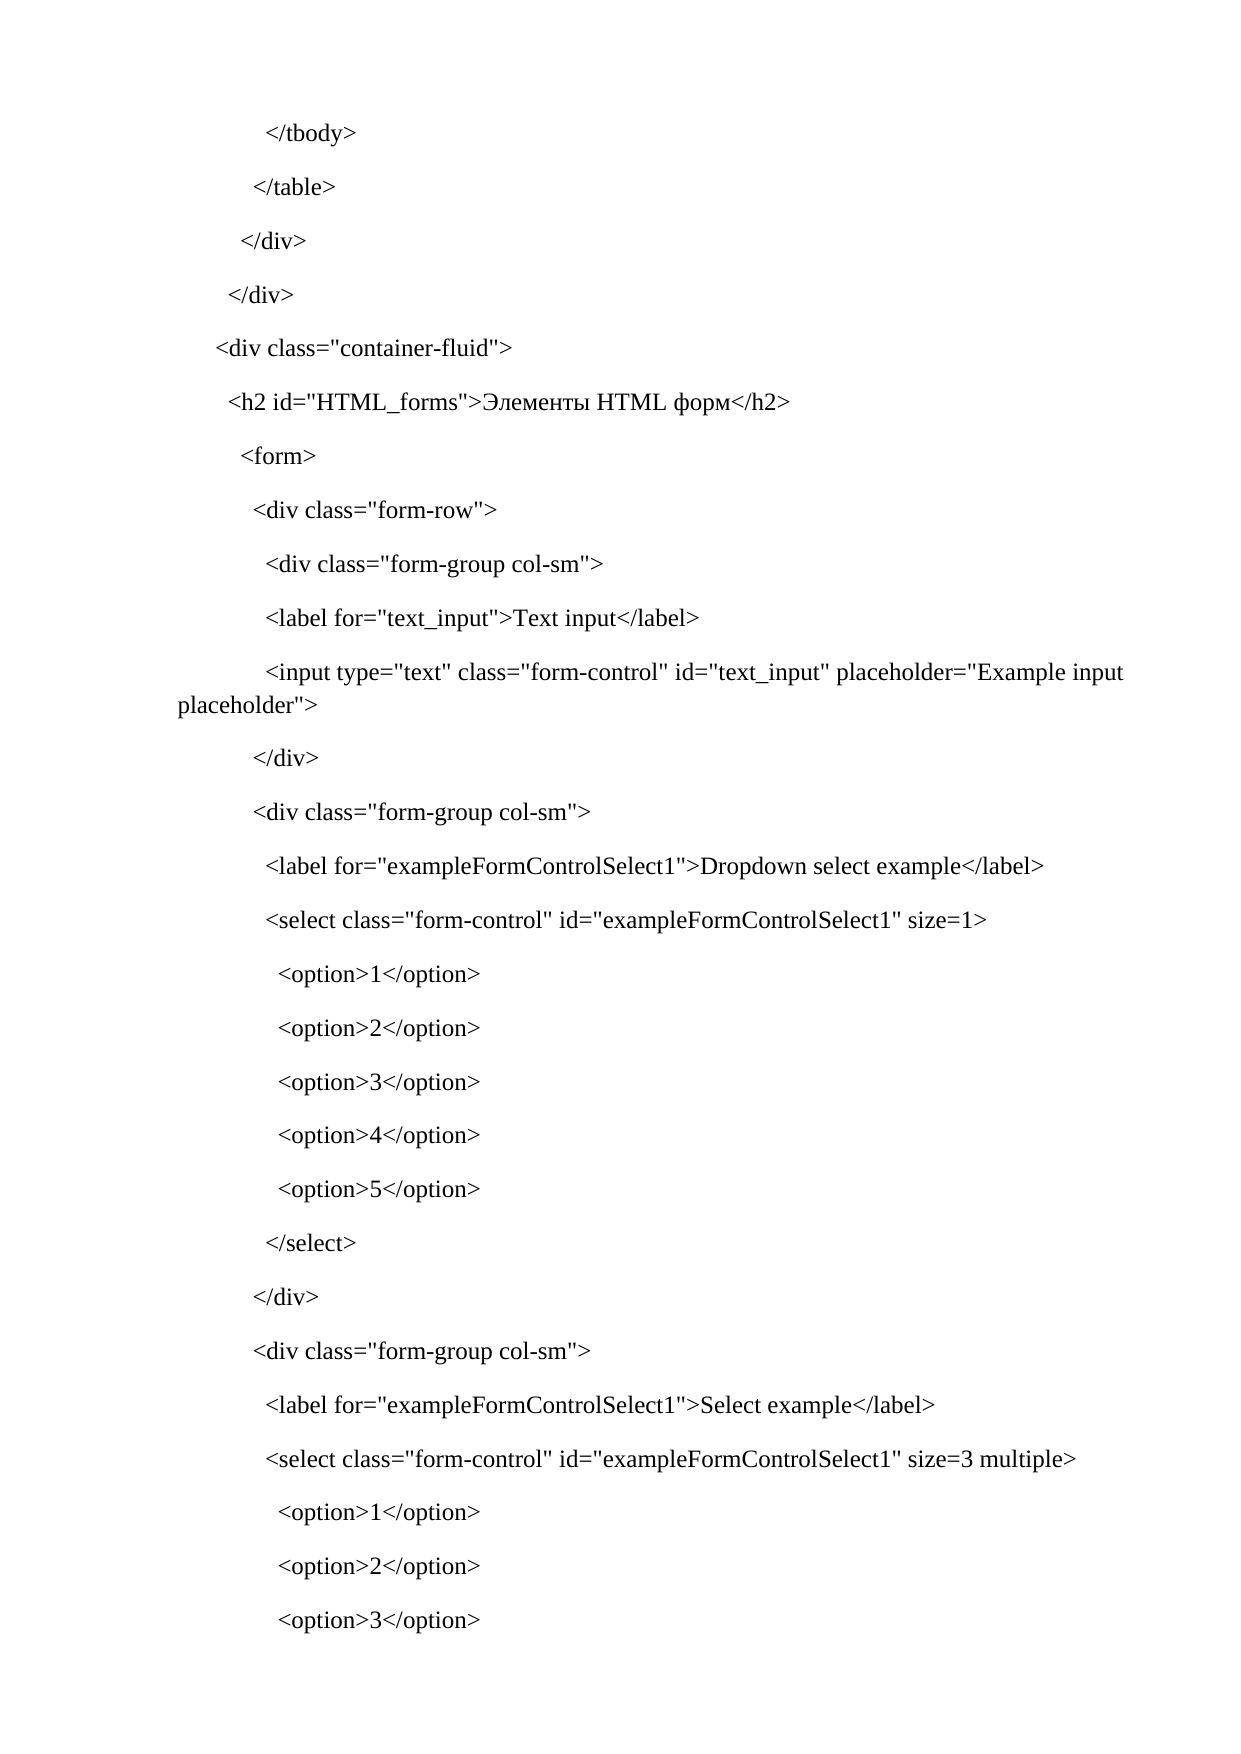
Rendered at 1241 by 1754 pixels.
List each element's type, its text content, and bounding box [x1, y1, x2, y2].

text <label for="exampleFormControlSelect1">Select example</label> [177, 1390, 1152, 1418]
text <option>3</option> [177, 1605, 1152, 1634]
text <option>3</option> [177, 1067, 1152, 1095]
text <option>2</option> [177, 1013, 1152, 1042]
text <div class="form-row"> [177, 495, 1152, 524]
text <input type="text" class="form-control" id="text_input" placeholder="Example input placeholder"> [177, 657, 1152, 718]
text <option>1</option> [177, 1497, 1152, 1526]
text <div class="form-group col-sm"> [177, 549, 1152, 578]
text <div class="form-group col-sm"> [177, 797, 1152, 826]
text <option>5</option> [177, 1174, 1152, 1203]
text <select class="form-control" id="exampleFormControlSelect1" size=3 multiple> [177, 1444, 1152, 1472]
text <label for="text_input">Text input</label> [177, 603, 1152, 632]
text <div class="container-fluid"> [177, 333, 1152, 362]
text </div> [177, 1282, 1152, 1311]
text <option>2</option> [177, 1551, 1152, 1580]
text <option>4</option> [177, 1121, 1152, 1149]
text <select class="form-control" id="exampleFormControlSelect1" size=1> [177, 905, 1152, 934]
text <option>1</option> [177, 959, 1152, 988]
text <h2 id="HTML_forms">Элементы HTML форм</h2> [177, 387, 1152, 416]
text <form> [177, 441, 1152, 470]
text </div> [177, 226, 1152, 254]
text </select> [177, 1228, 1152, 1257]
text </tbody> [177, 118, 1152, 147]
text </table> [177, 172, 1152, 201]
text </div> [177, 743, 1152, 772]
text <label for="exampleFormControlSelect1">Dropdown select example</label> [177, 851, 1152, 880]
text <div class="form-group col-sm"> [177, 1336, 1152, 1365]
text </div> [177, 280, 1152, 308]
